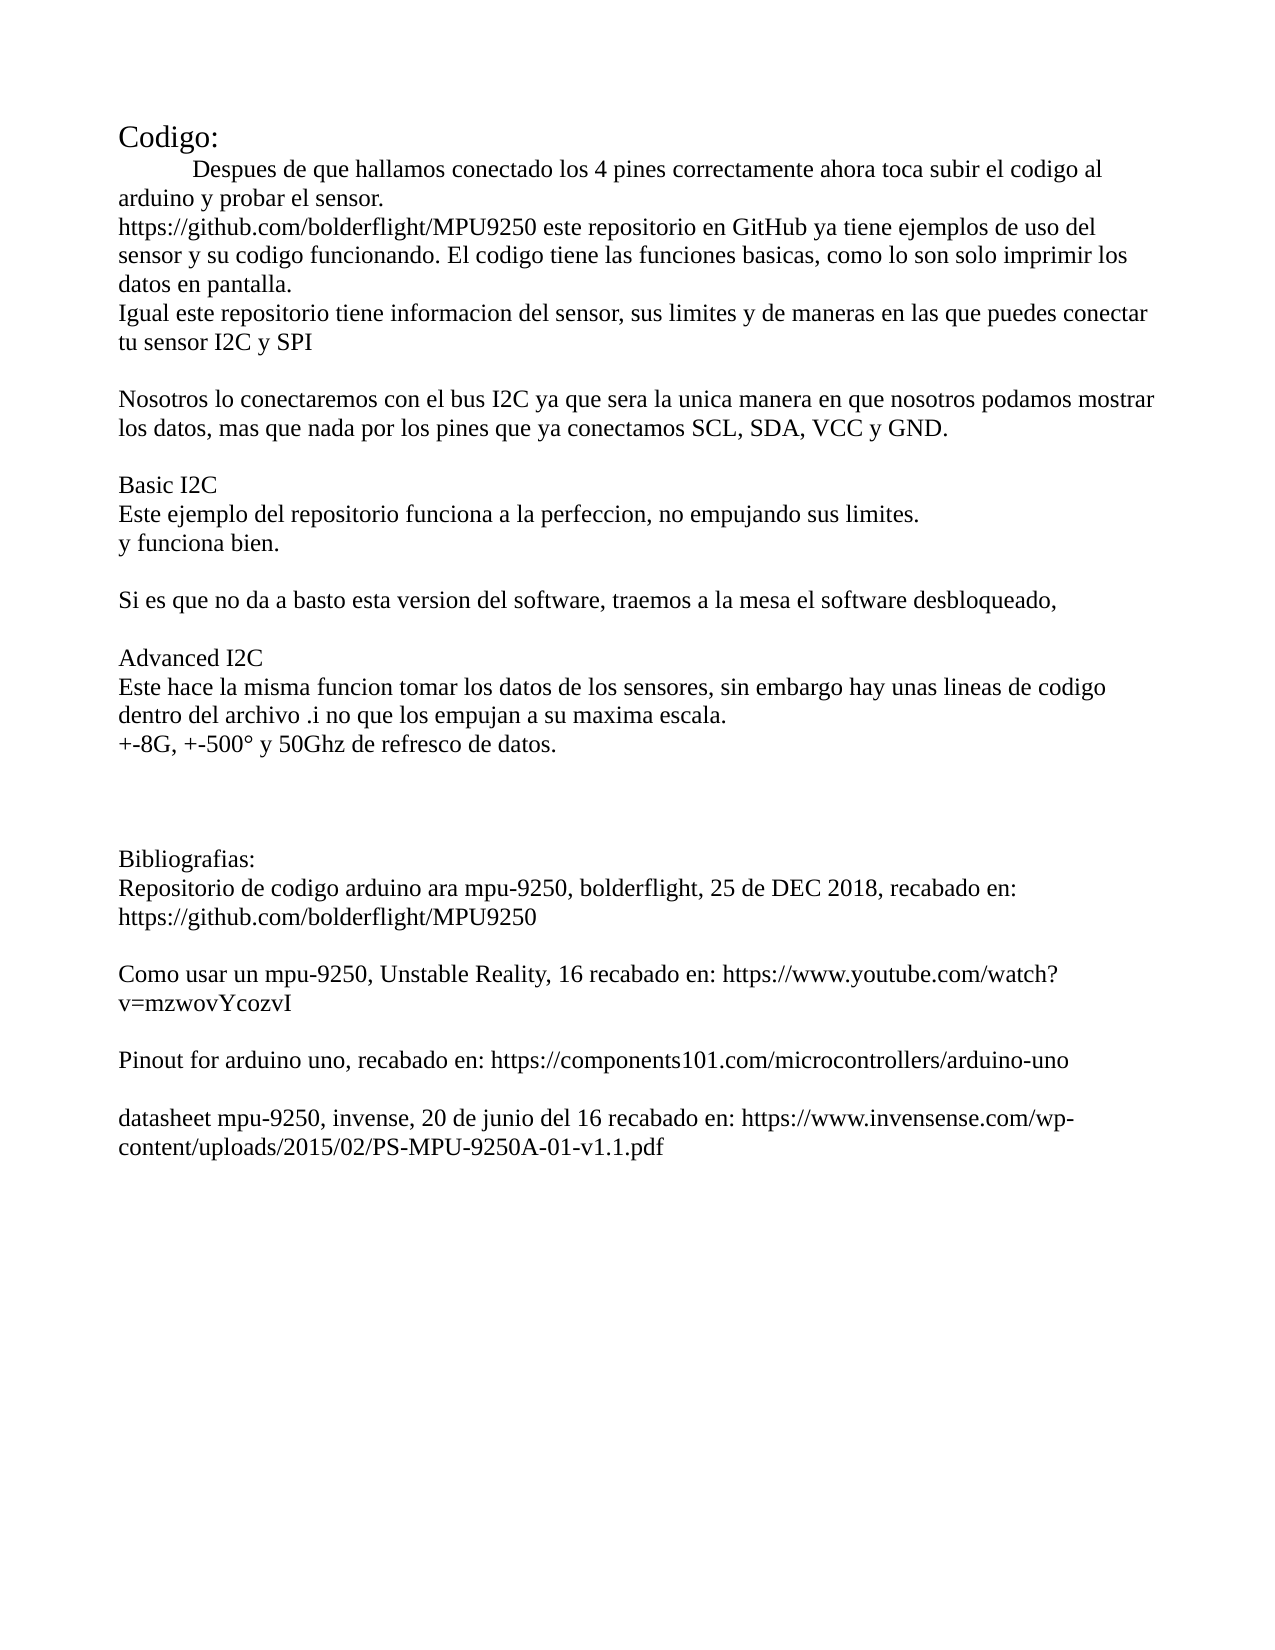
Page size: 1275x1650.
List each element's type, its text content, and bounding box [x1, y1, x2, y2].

text Nosotros lo conectaremos con el bus I2C ya que sera la unica manera en que nosotros podamos mostrar los datos, mas que nada por los pines que ya conectamos SCL, SDA, VCC y GND. [118, 384, 1157, 442]
text Este hace la misma funcion tomar los datos de los sensores, sin embargo hay unas lineas de codigo dentro del archivo .i no que los empujan a su maxima escala. [118, 672, 1157, 729]
text datasheet mpu-9250, invense, 20 de junio del 16 recabado en: https://www.invensense.com/wp-content/uploads/2015/02/PS-MPU-9250A-01-v1.1.pdf [118, 1103, 1157, 1160]
text Codigo: [118, 118, 1157, 154]
text Despues de que hallamos conectado los 4 pines correctamente ahora toca subir el codigo al arduino y probar el sensor. [118, 154, 1157, 212]
text Bibliografias: [118, 844, 1157, 873]
text Advanced I2C [118, 643, 1157, 672]
text Si es que no da a basto esta version del software, traemos a la mesa el software desbloqueado, [118, 585, 1157, 614]
text +-8G, +-500° y 50Ghz de refresco de datos. [118, 729, 1157, 758]
text Este ejemplo del repositorio funciona a la perfeccion, no empujando sus limites. [118, 499, 1157, 528]
text Basic I2C [118, 470, 1157, 499]
text Repositorio de codigo arduino ara mpu-9250, bolderflight, 25 de DEC 2018, recabado en: https://github.com/bolderflight/MPU9250 [118, 873, 1157, 930]
text y funciona bien. [118, 528, 1157, 557]
text https://github.com/bolderflight/MPU9250 este repositorio en GitHub ya tiene ejemplos de uso del sensor y su codigo funcionando. El codigo tiene las funciones basicas, como lo son solo imprimir los datos en pantalla. [118, 212, 1157, 298]
text Como usar un mpu-9250, Unstable Reality, 16 recabado en: https://www.youtube.com/watch?v=mzwovYcozvI [118, 959, 1157, 1017]
text Pinout for arduino uno, recabado en: https://components101.com/microcontrollers/arduino-uno [118, 1045, 1157, 1074]
text Igual este repositorio tiene informacion del sensor, sus limites y de maneras en las que puedes conectar tu sensor I2C y SPI [118, 298, 1157, 355]
